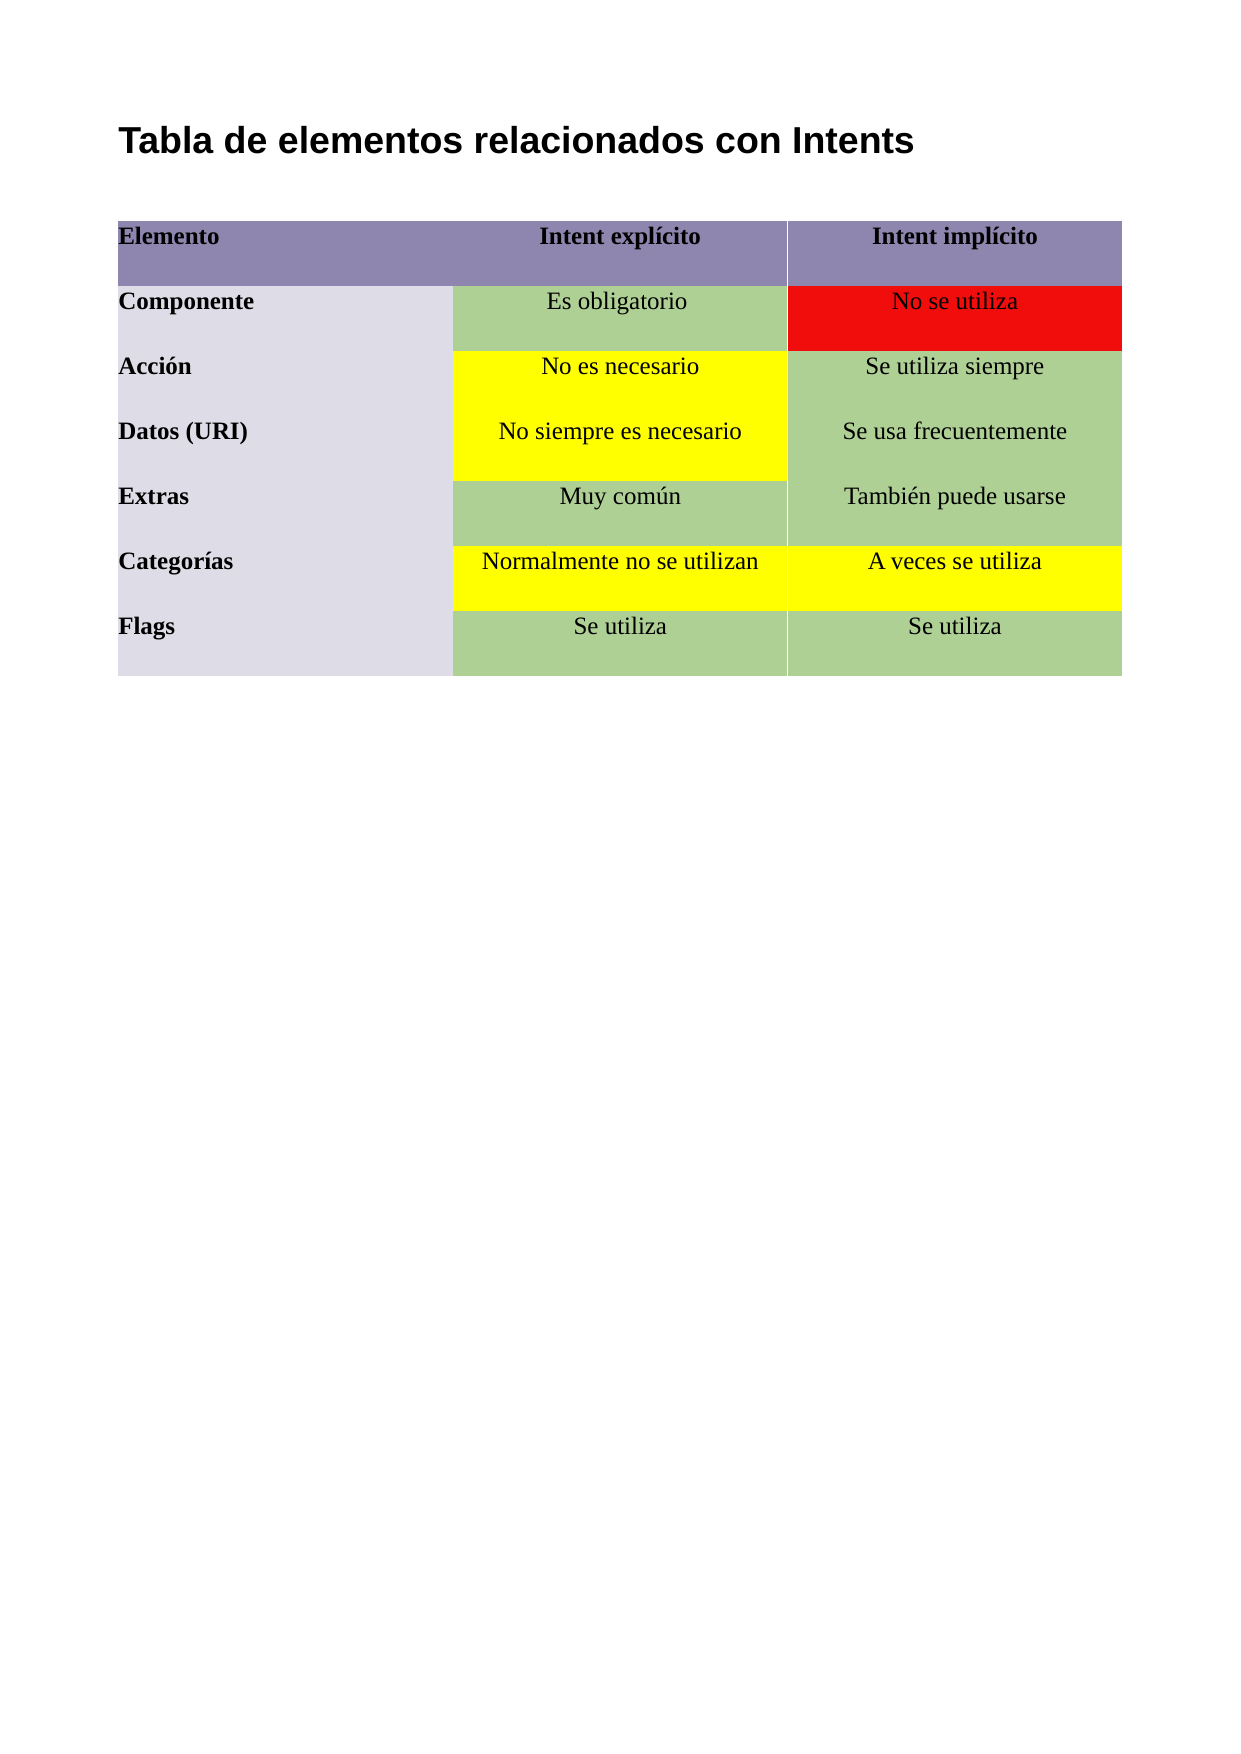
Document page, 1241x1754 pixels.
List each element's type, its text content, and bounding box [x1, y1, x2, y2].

table_cell Se utiliza [788, 611, 1122, 676]
subtitle Tabla de elementos relacionados con Intents [118, 118, 1122, 161]
table_cell Se usa frecuentemente [788, 416, 1122, 481]
table_cell Componente [118, 286, 453, 351]
table_cell Extras [118, 481, 453, 546]
table_cell Datos (URI) [118, 416, 453, 481]
table_header Intent implícito [788, 221, 1122, 286]
table_cell No se utiliza [788, 286, 1122, 351]
table_header Elemento [118, 221, 453, 286]
table_header Intent explícito [453, 221, 787, 286]
table_cell No siempre es necesario [453, 416, 787, 481]
table_cell Flags [118, 611, 453, 676]
table_cell También puede usarse [788, 481, 1122, 546]
table_cell Categorías [118, 546, 453, 611]
table_cell Muy común [453, 481, 787, 546]
table_cell Es obligatorio [453, 286, 787, 351]
table_cell Acción [118, 351, 453, 416]
table_cell Se utiliza [453, 611, 787, 676]
table_cell Normalmente no se utilizan [453, 546, 787, 611]
table_cell No es necesario [453, 351, 787, 416]
table_cell A veces se utiliza [788, 546, 1122, 611]
table_cell Se utiliza siempre [788, 351, 1122, 416]
